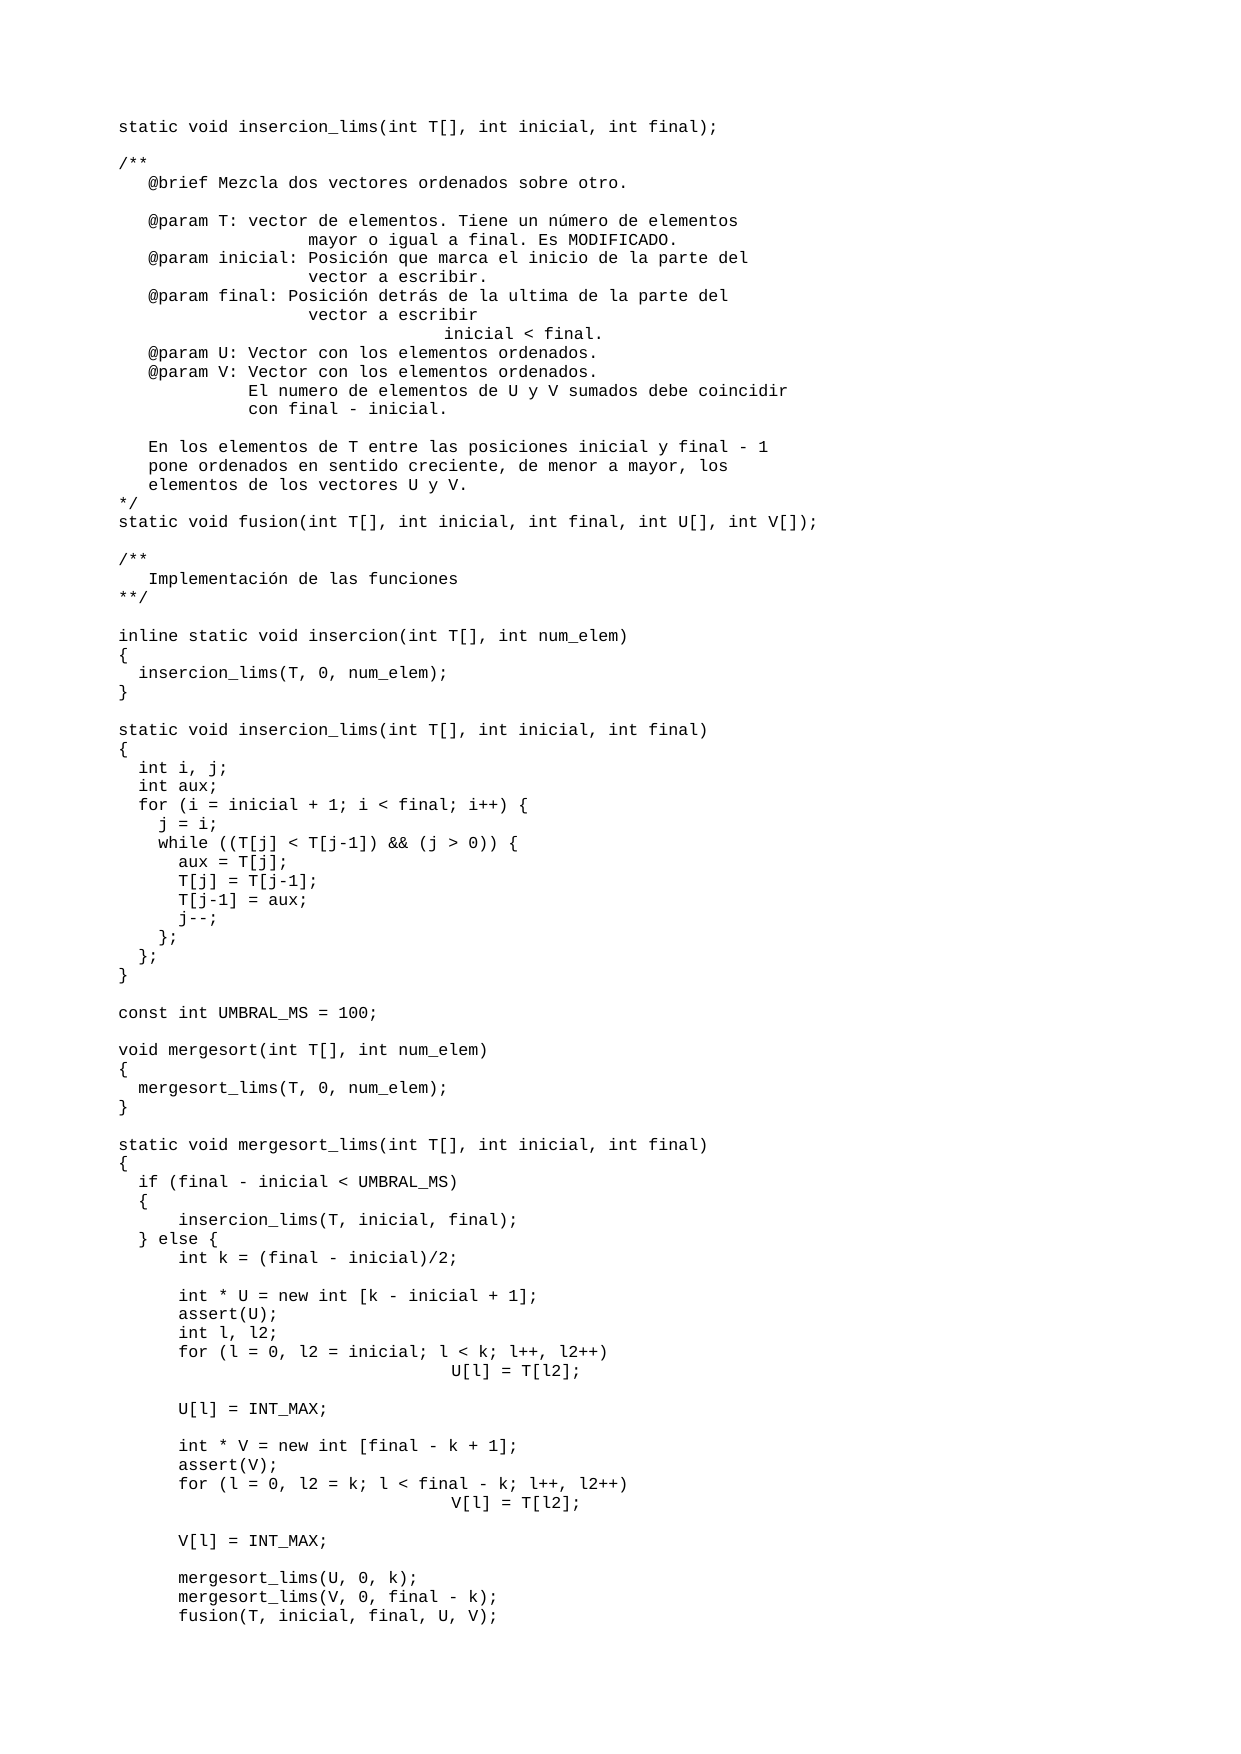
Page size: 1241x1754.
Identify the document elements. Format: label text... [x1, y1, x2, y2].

text j--; [118, 910, 1122, 929]
text } [118, 1098, 1122, 1117]
text mergesort_lims(T, 0, num_elem); [118, 1080, 1122, 1098]
text */ [118, 495, 1122, 514]
text @param final: Posición detrás de la ultima de la parte del [118, 288, 1122, 307]
text for (i = inicial + 1; i < final; i++) { [118, 797, 1122, 816]
text Implementación de las funciones [118, 571, 1122, 589]
text { [118, 1155, 1122, 1174]
text int * V = new int [final - k + 1]; [118, 1438, 1122, 1457]
text T[j] = T[j-1]; [118, 872, 1122, 891]
text inicial < final. [118, 326, 1122, 344]
text assert(U); [118, 1306, 1122, 1325]
text assert(V); [118, 1457, 1122, 1476]
text int l, l2; [118, 1325, 1122, 1344]
text mayor o igual a final. Es MODIFICADO. [118, 231, 1122, 250]
text inline static void insercion(int T[], int num_elem) [118, 627, 1122, 646]
text int i, j; [118, 759, 1122, 778]
text En los elementos de T entre las posiciones inicial y final - 1 [118, 439, 1122, 457]
text El numero de elementos de U y V sumados debe coincidir [118, 382, 1122, 401]
text { [118, 740, 1122, 759]
text vector a escribir [118, 307, 1122, 326]
text V[l] = T[l2]; [118, 1494, 1122, 1513]
text aux = T[j]; [118, 853, 1122, 872]
text U[l] = INT_MAX; [118, 1400, 1122, 1419]
text @param U: Vector con los elementos ordenados. [118, 344, 1122, 363]
text while ((T[j] < T[j-1]) && (j > 0)) { [118, 834, 1122, 853]
text static void fusion(int T[], int inicial, int final, int U[], int V[]); [118, 514, 1122, 533]
text con final - inicial. [118, 401, 1122, 420]
text { [118, 646, 1122, 665]
text vector a escribir. [118, 269, 1122, 288]
text } [118, 684, 1122, 703]
text /** [118, 552, 1122, 571]
text const int UMBRAL_MS = 100; [118, 1004, 1122, 1023]
text static void insercion_lims(int T[], int inicial, int final) [118, 721, 1122, 740]
text int k = (final - inicial)/2; [118, 1249, 1122, 1268]
text static void mergesort_lims(int T[], int inicial, int final) [118, 1136, 1122, 1155]
text void mergesort(int T[], int num_elem) [118, 1042, 1122, 1061]
text int * U = new int [k - inicial + 1]; [118, 1287, 1122, 1306]
text @param inicial: Posición que marca el inicio de la parte del [118, 250, 1122, 269]
text V[l] = INT_MAX; [118, 1532, 1122, 1551]
text mergesort_lims(V, 0, final - k); [118, 1589, 1122, 1608]
text fusion(T, inicial, final, U, V); [118, 1608, 1122, 1626]
text } else { [118, 1231, 1122, 1249]
text mergesort_lims(U, 0, k); [118, 1570, 1122, 1589]
text { [118, 1193, 1122, 1212]
text insercion_lims(T, 0, num_elem); [118, 665, 1122, 684]
text pone ordenados en sentido creciente, de menor a mayor, los [118, 457, 1122, 476]
text }; [118, 948, 1122, 967]
text { [118, 1061, 1122, 1080]
text T[j-1] = aux; [118, 891, 1122, 910]
text j = i; [118, 816, 1122, 834]
text static void insercion_lims(int T[], int inicial, int final); [118, 118, 1122, 137]
text for (l = 0, l2 = inicial; l < k; l++, l2++) [118, 1344, 1122, 1362]
text @param V: Vector con los elementos ordenados. [118, 363, 1122, 382]
text insercion_lims(T, inicial, final); [118, 1212, 1122, 1231]
text }; [118, 929, 1122, 948]
text if (final - inicial < UMBRAL_MS) [118, 1174, 1122, 1193]
text **/ [118, 589, 1122, 608]
text for (l = 0, l2 = k; l < final - k; l++, l2++) [118, 1476, 1122, 1494]
text } [118, 967, 1122, 985]
text U[l] = T[l2]; [118, 1362, 1122, 1381]
text @param T: vector de elementos. Tiene un número de elementos [118, 212, 1122, 231]
text elementos de los vectores U y V. [118, 476, 1122, 495]
text int aux; [118, 778, 1122, 797]
text @brief Mezcla dos vectores ordenados sobre otro. [118, 175, 1122, 193]
text /** [118, 156, 1122, 175]
